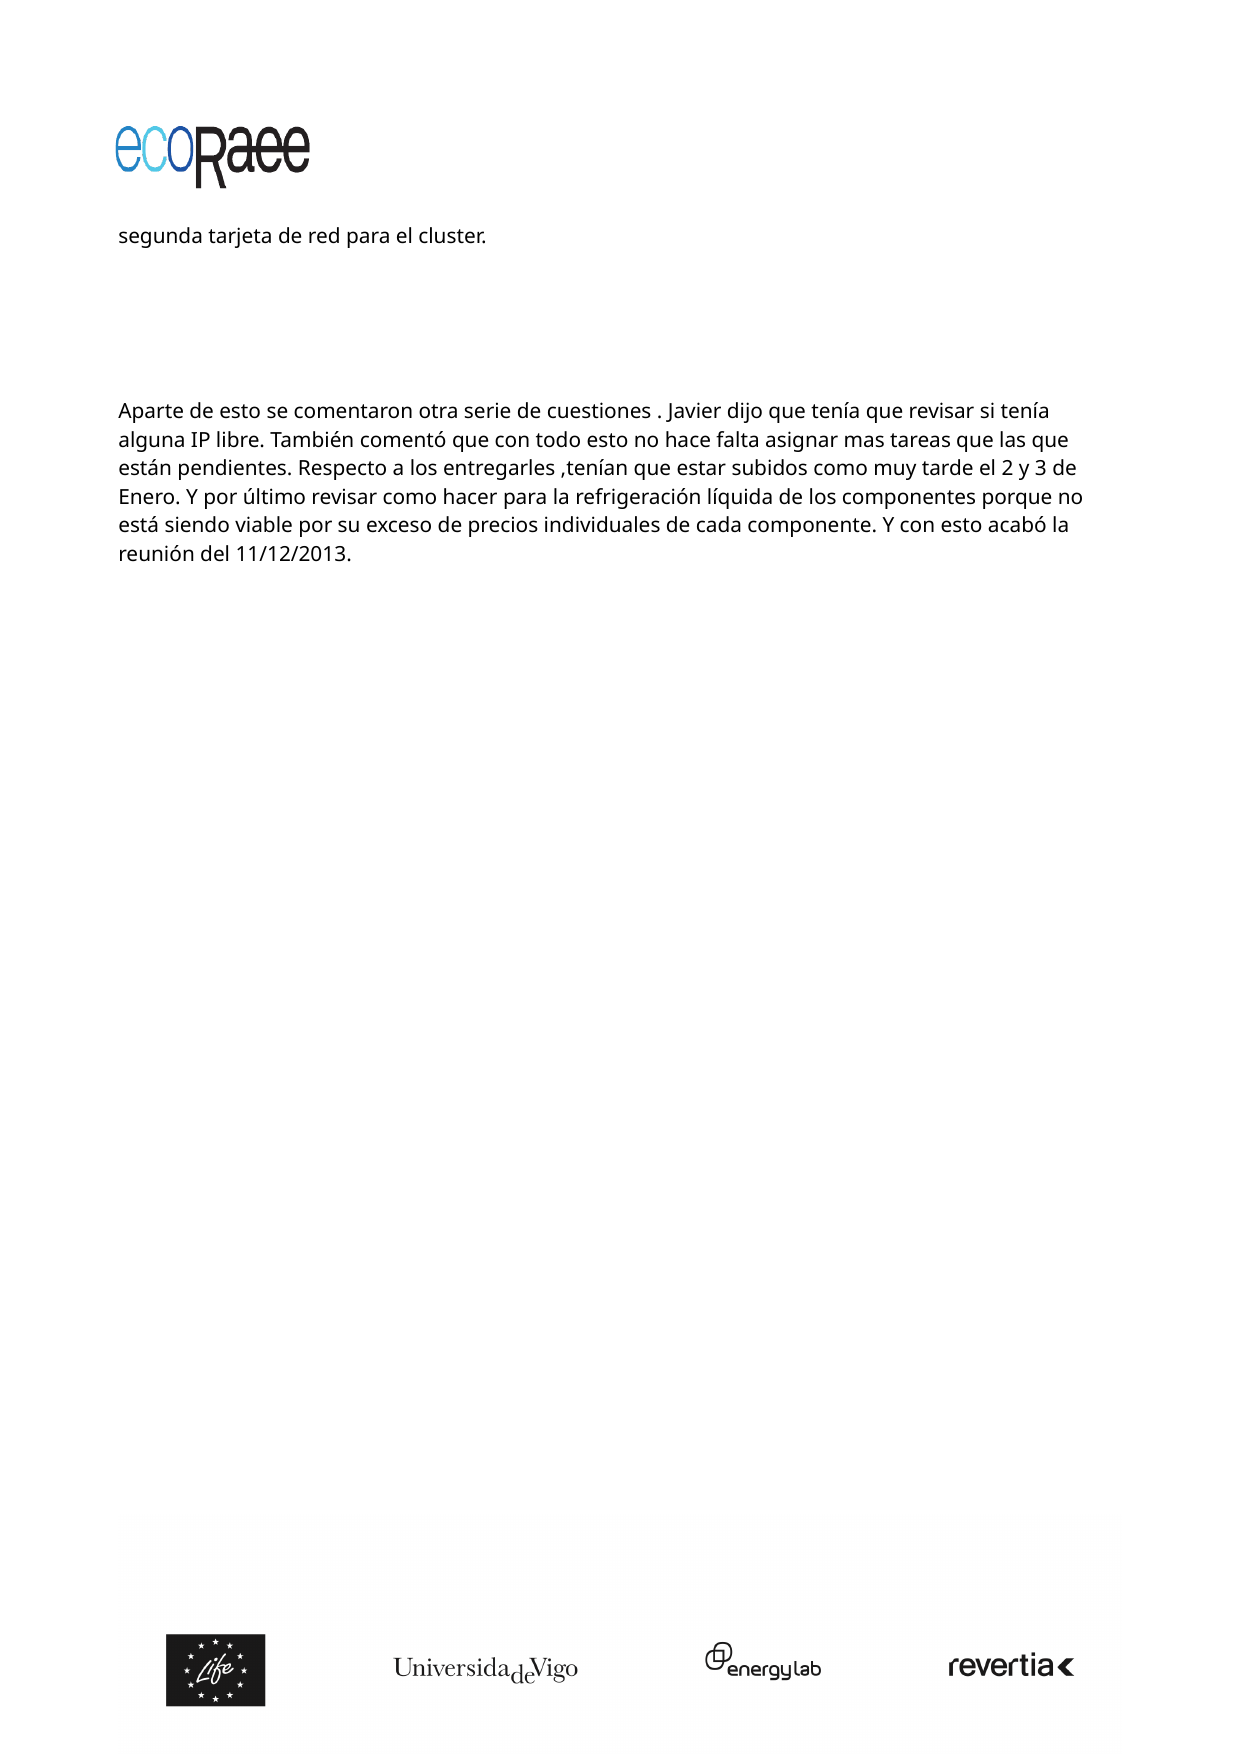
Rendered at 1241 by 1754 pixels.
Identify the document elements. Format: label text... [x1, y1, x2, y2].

text segunda tarjeta de red para el cluster. [118, 221, 1122, 250]
text Aparte de esto se comentaron otra serie de cuestiones . Javier dijo que tenía que revisar si tenía alguna IP libre. También comentó que con todo esto no hace falta asignar mas tareas que las que están pendientes. Respecto a los entregarles ,tenían que estar subidos como muy tarde el 2 y 3 de Enero. Y por último revisar como hacer para la refrigeración líquida de los componentes porque no está siendo viable por su exceso de precios individuales de cada componente. Y con esto acabó la reunión del 11/12/2013. [118, 396, 1122, 567]
picture [118, 1514, 1123, 1754]
picture [114, 124, 311, 190]
